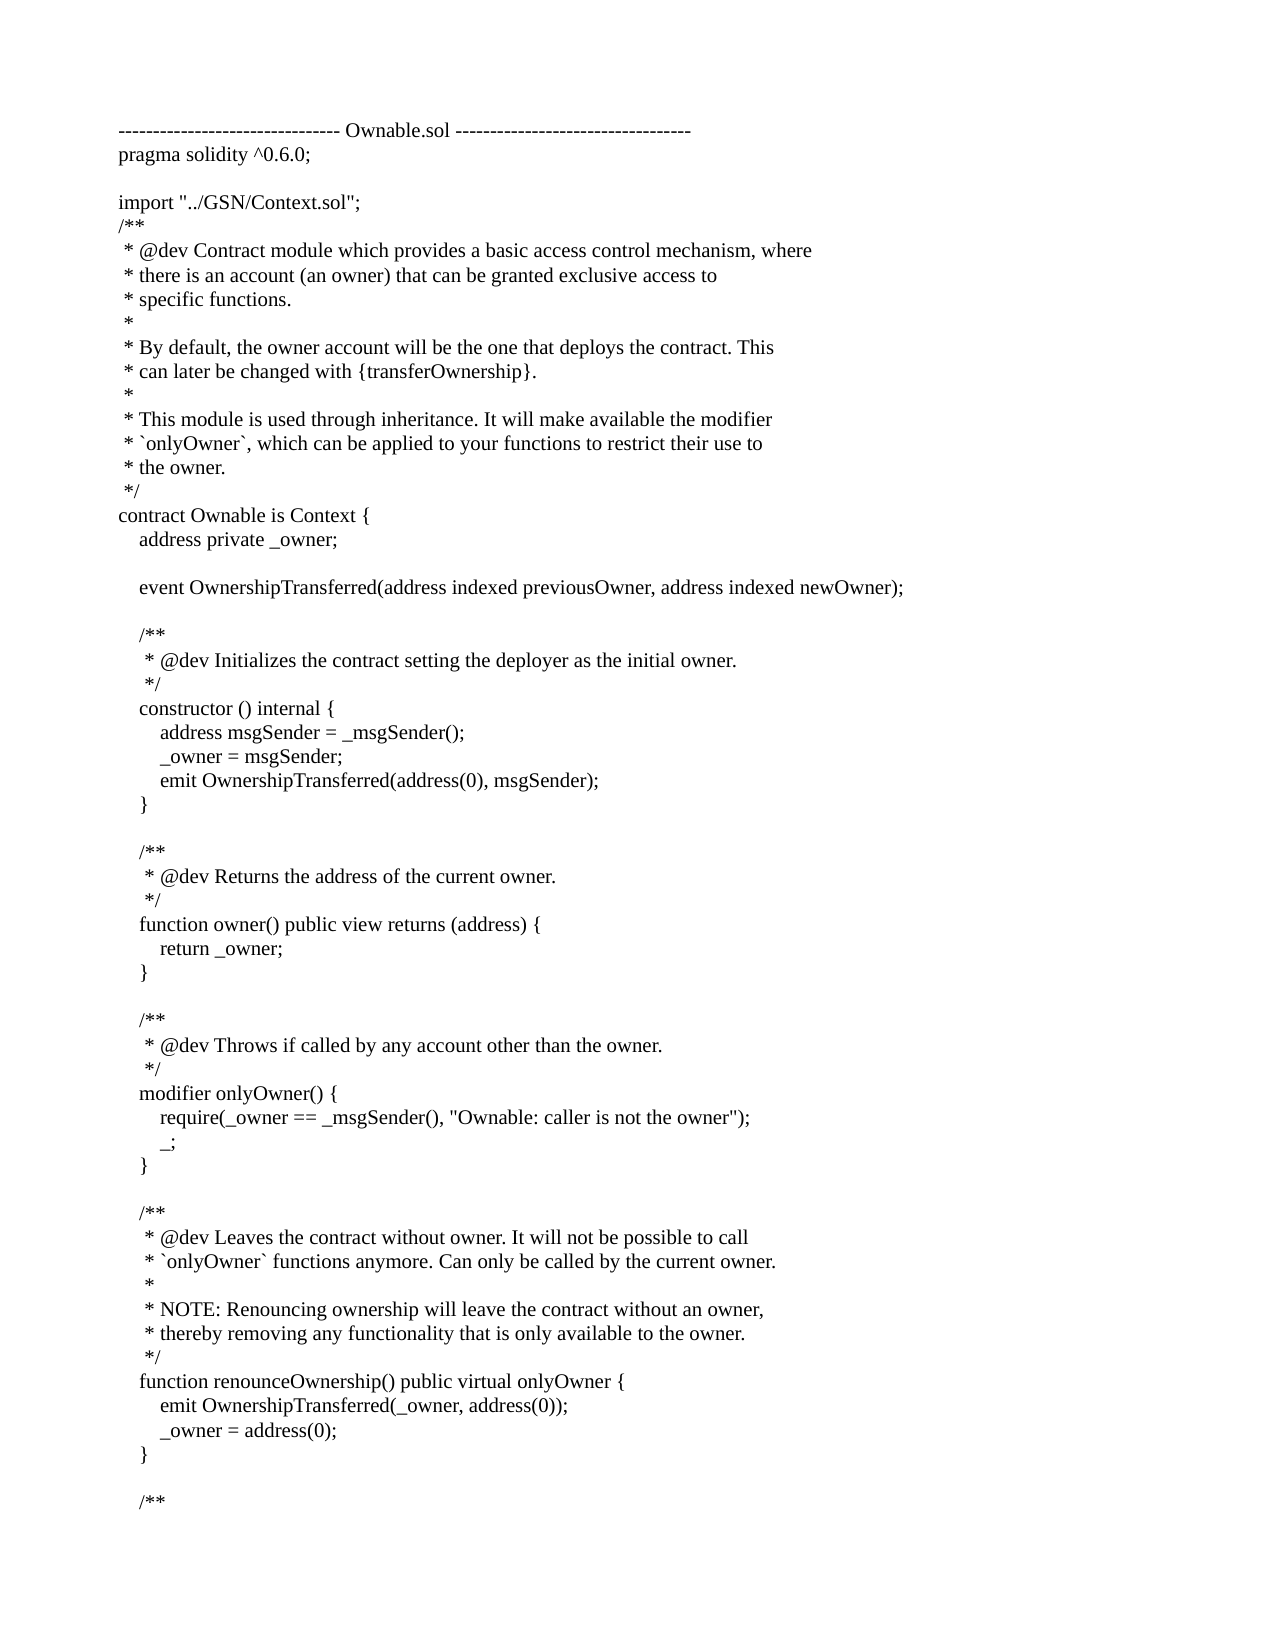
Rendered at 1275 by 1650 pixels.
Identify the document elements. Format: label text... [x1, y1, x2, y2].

text modifier onlyOwner() { [118, 1081, 1157, 1105]
text address private _owner; [118, 527, 1157, 551]
text * `onlyOwner` functions anymore. Can only be called by the current owner. [118, 1249, 1157, 1273]
text function renounceOwnership() public virtual onlyOwner { [118, 1369, 1157, 1393]
text /** [118, 623, 1157, 647]
text /** [118, 214, 1157, 238]
text * the owner. [118, 455, 1157, 479]
text function owner() public view returns (address) { [118, 912, 1157, 936]
text */ [118, 888, 1157, 912]
text constructor () internal { [118, 696, 1157, 720]
text -------------------------------- Ownable.sol ---------------------------------- [118, 118, 1157, 142]
text * By default, the owner account will be the one that deploys the contract. This [118, 335, 1157, 359]
text } [118, 1442, 1157, 1466]
text * `onlyOwner`, which can be applied to your functions to restrict their use to [118, 431, 1157, 455]
text * This module is used through inheritance. It will make available the modifier [118, 407, 1157, 431]
text address msgSender = _msgSender(); [118, 720, 1157, 744]
text } [118, 1153, 1157, 1177]
text * can later be changed with {transferOwnership}. [118, 359, 1157, 383]
text */ [118, 479, 1157, 503]
text /** [118, 1490, 1157, 1514]
text import "../GSN/Context.sol"; [118, 190, 1157, 214]
text _owner = msgSender; [118, 744, 1157, 768]
text * @dev Contract module which provides a basic access control mechanism, where [118, 238, 1157, 262]
text */ [118, 1345, 1157, 1369]
text } [118, 960, 1157, 984]
text * @dev Leaves the contract without owner. It will not be possible to call [118, 1225, 1157, 1249]
text /** [118, 1008, 1157, 1032]
text /** [118, 840, 1157, 864]
text /** [118, 1201, 1157, 1225]
text * @dev Throws if called by any account other than the owner. [118, 1032, 1157, 1057]
text _; [118, 1129, 1157, 1153]
text * specific functions. [118, 287, 1157, 311]
text * [118, 383, 1157, 407]
text */ [118, 672, 1157, 696]
text * thereby removing any functionality that is only available to the owner. [118, 1321, 1157, 1345]
text pragma solidity ^0.6.0; [118, 142, 1157, 166]
text emit OwnershipTransferred(_owner, address(0)); [118, 1393, 1157, 1417]
text * @dev Initializes the contract setting the deployer as the initial owner. [118, 647, 1157, 672]
text */ [118, 1057, 1157, 1081]
text require(_owner == _msgSender(), "Ownable: caller is not the owner"); [118, 1105, 1157, 1129]
text return _owner; [118, 936, 1157, 960]
text emit OwnershipTransferred(address(0), msgSender); [118, 768, 1157, 792]
text _owner = address(0); [118, 1417, 1157, 1442]
text * there is an account (an owner) that can be granted exclusive access to [118, 262, 1157, 287]
text * NOTE: Renouncing ownership will leave the contract without an owner, [118, 1297, 1157, 1321]
text contract Ownable is Context { [118, 503, 1157, 527]
text * @dev Returns the address of the current owner. [118, 864, 1157, 888]
text event OwnershipTransferred(address indexed previousOwner, address indexed newOwner); [118, 575, 1157, 599]
text } [118, 792, 1157, 816]
text * [118, 311, 1157, 335]
text * [118, 1273, 1157, 1297]
